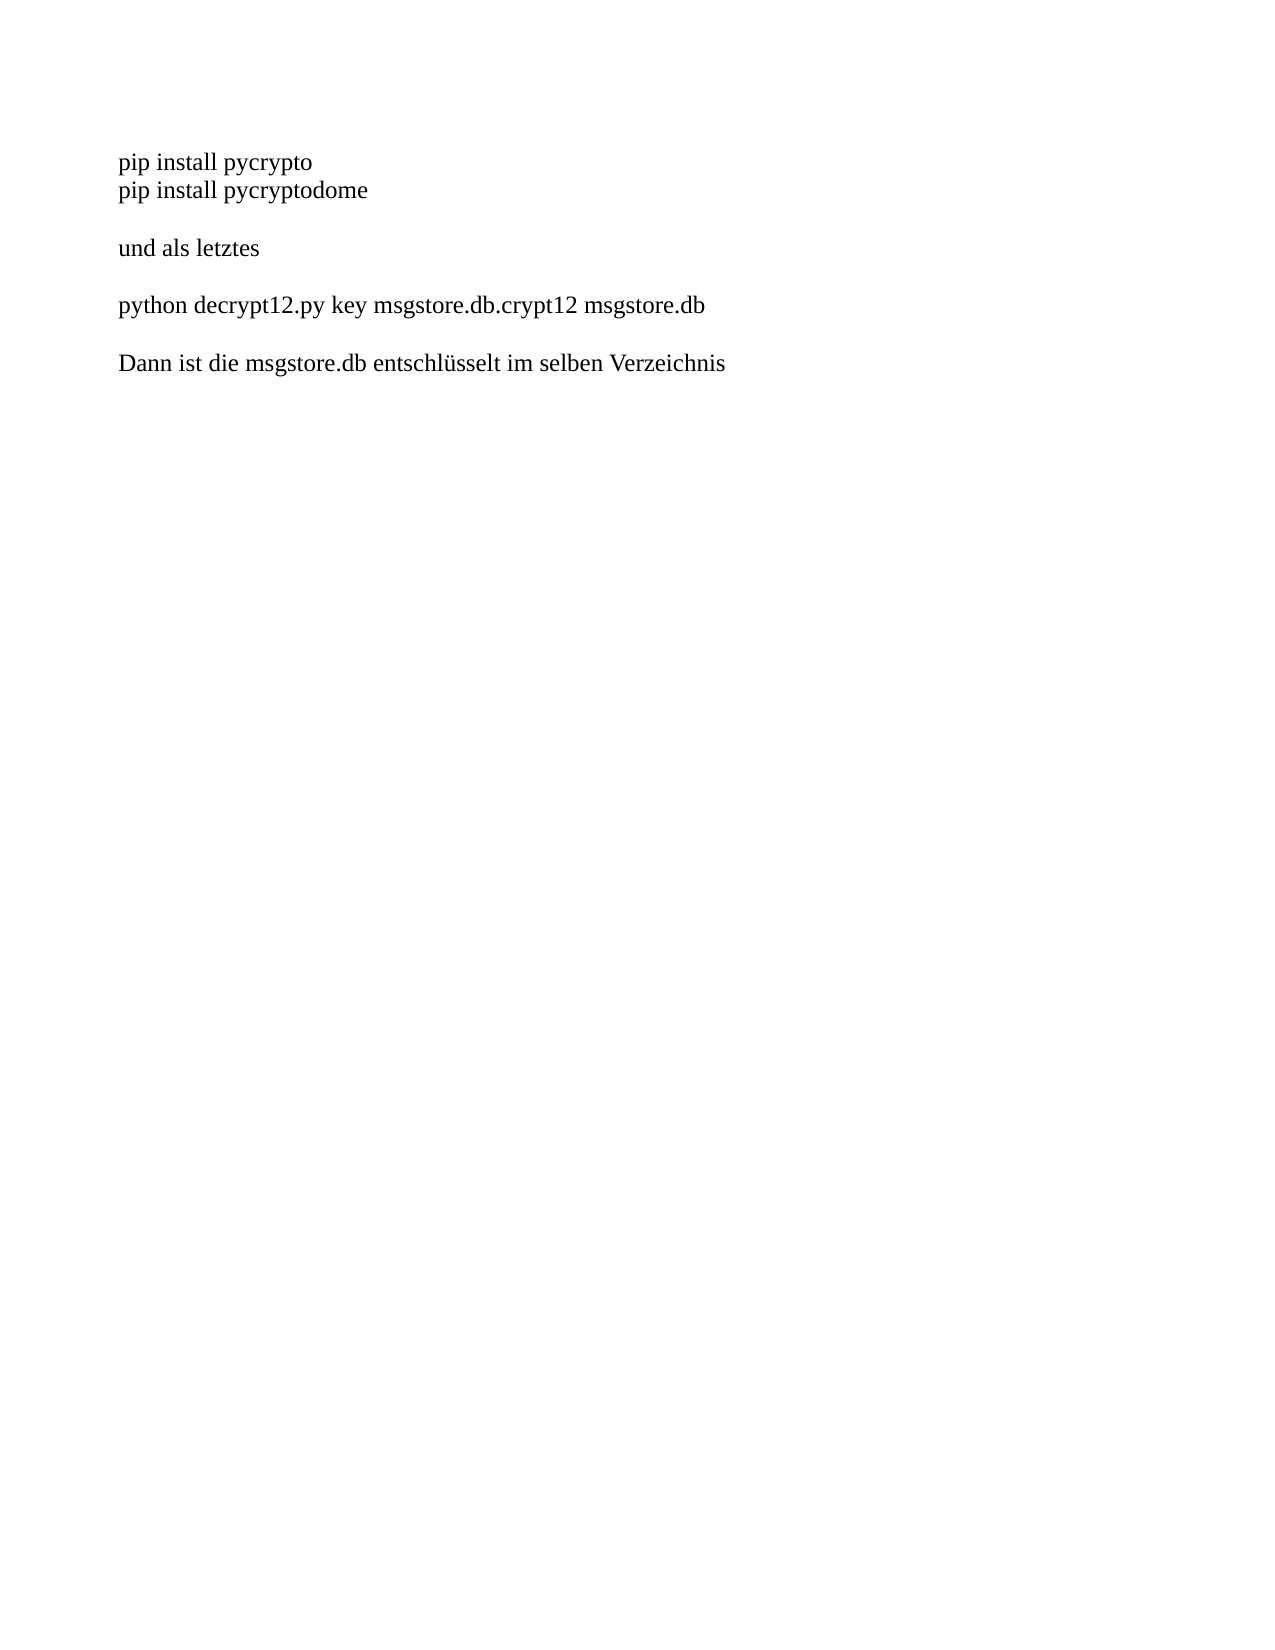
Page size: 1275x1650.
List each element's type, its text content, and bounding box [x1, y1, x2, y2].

text und als letztes [118, 233, 1157, 262]
text pip install pycrypto [118, 147, 1157, 176]
text Dann ist die msgstore.db entschlüsselt im selben Verzeichnis [118, 348, 1157, 377]
text python decrypt12.py key msgstore.db.crypt12 msgstore.db [118, 291, 1157, 319]
text pip install pycryptodome [118, 176, 1157, 204]
